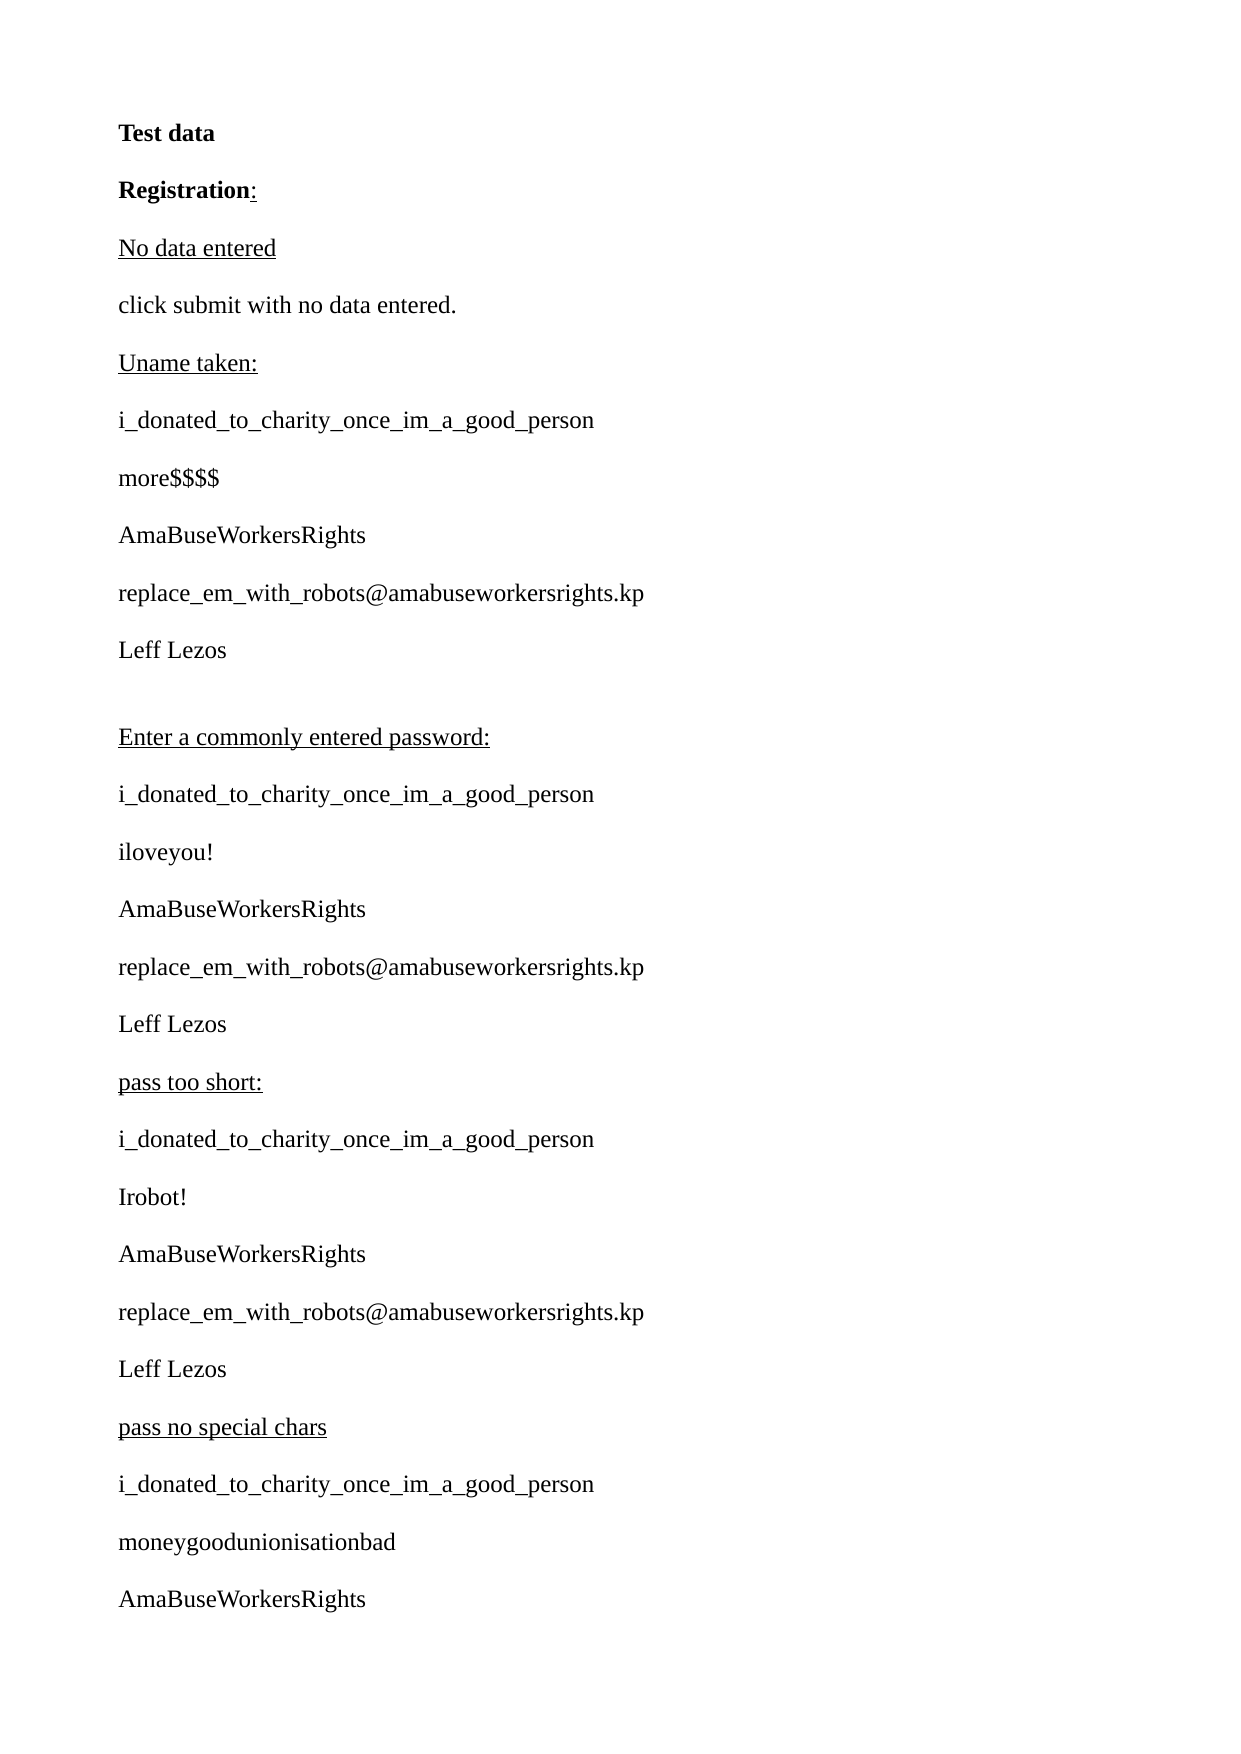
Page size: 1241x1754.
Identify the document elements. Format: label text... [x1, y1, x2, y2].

text AmaBuseWorkersRights [118, 894, 1122, 923]
text replace_em_with_robots@amabuseworkersrights.kp [118, 578, 1122, 607]
text click submit with no data entered. [118, 291, 1122, 319]
text Test data [118, 118, 1122, 147]
text Uname taken: [118, 348, 1122, 377]
text AmaBuseWorkersRights [118, 1239, 1122, 1268]
text Enter a commonly entered password: [118, 722, 1122, 751]
text AmaBuseWorkersRights [118, 521, 1122, 549]
text i_donated_to_charity_once_im_a_good_person [118, 1124, 1122, 1153]
text pass too short: [118, 1067, 1122, 1096]
text Leff Lezos [118, 1009, 1122, 1038]
text Leff Lezos [118, 636, 1122, 664]
text moneygoodunionisationbad [118, 1527, 1122, 1556]
text i_donated_to_charity_once_im_a_good_person [118, 406, 1122, 434]
text Registration: [118, 176, 1122, 204]
text No data entered [118, 233, 1122, 262]
text replace_em_with_robots@amabuseworkersrights.kp [118, 952, 1122, 981]
text iloveyou! [118, 837, 1122, 866]
text i_donated_to_charity_once_im_a_good_person [118, 1469, 1122, 1498]
text AmaBuseWorkersRights [118, 1584, 1122, 1613]
text replace_em_with_robots@amabuseworkersrights.kp [118, 1297, 1122, 1326]
text pass no special chars [118, 1412, 1122, 1441]
text more$$$$ [118, 463, 1122, 492]
text Irobot! [118, 1182, 1122, 1211]
text Leff Lezos [118, 1354, 1122, 1383]
text i_donated_to_charity_once_im_a_good_person [118, 779, 1122, 808]
